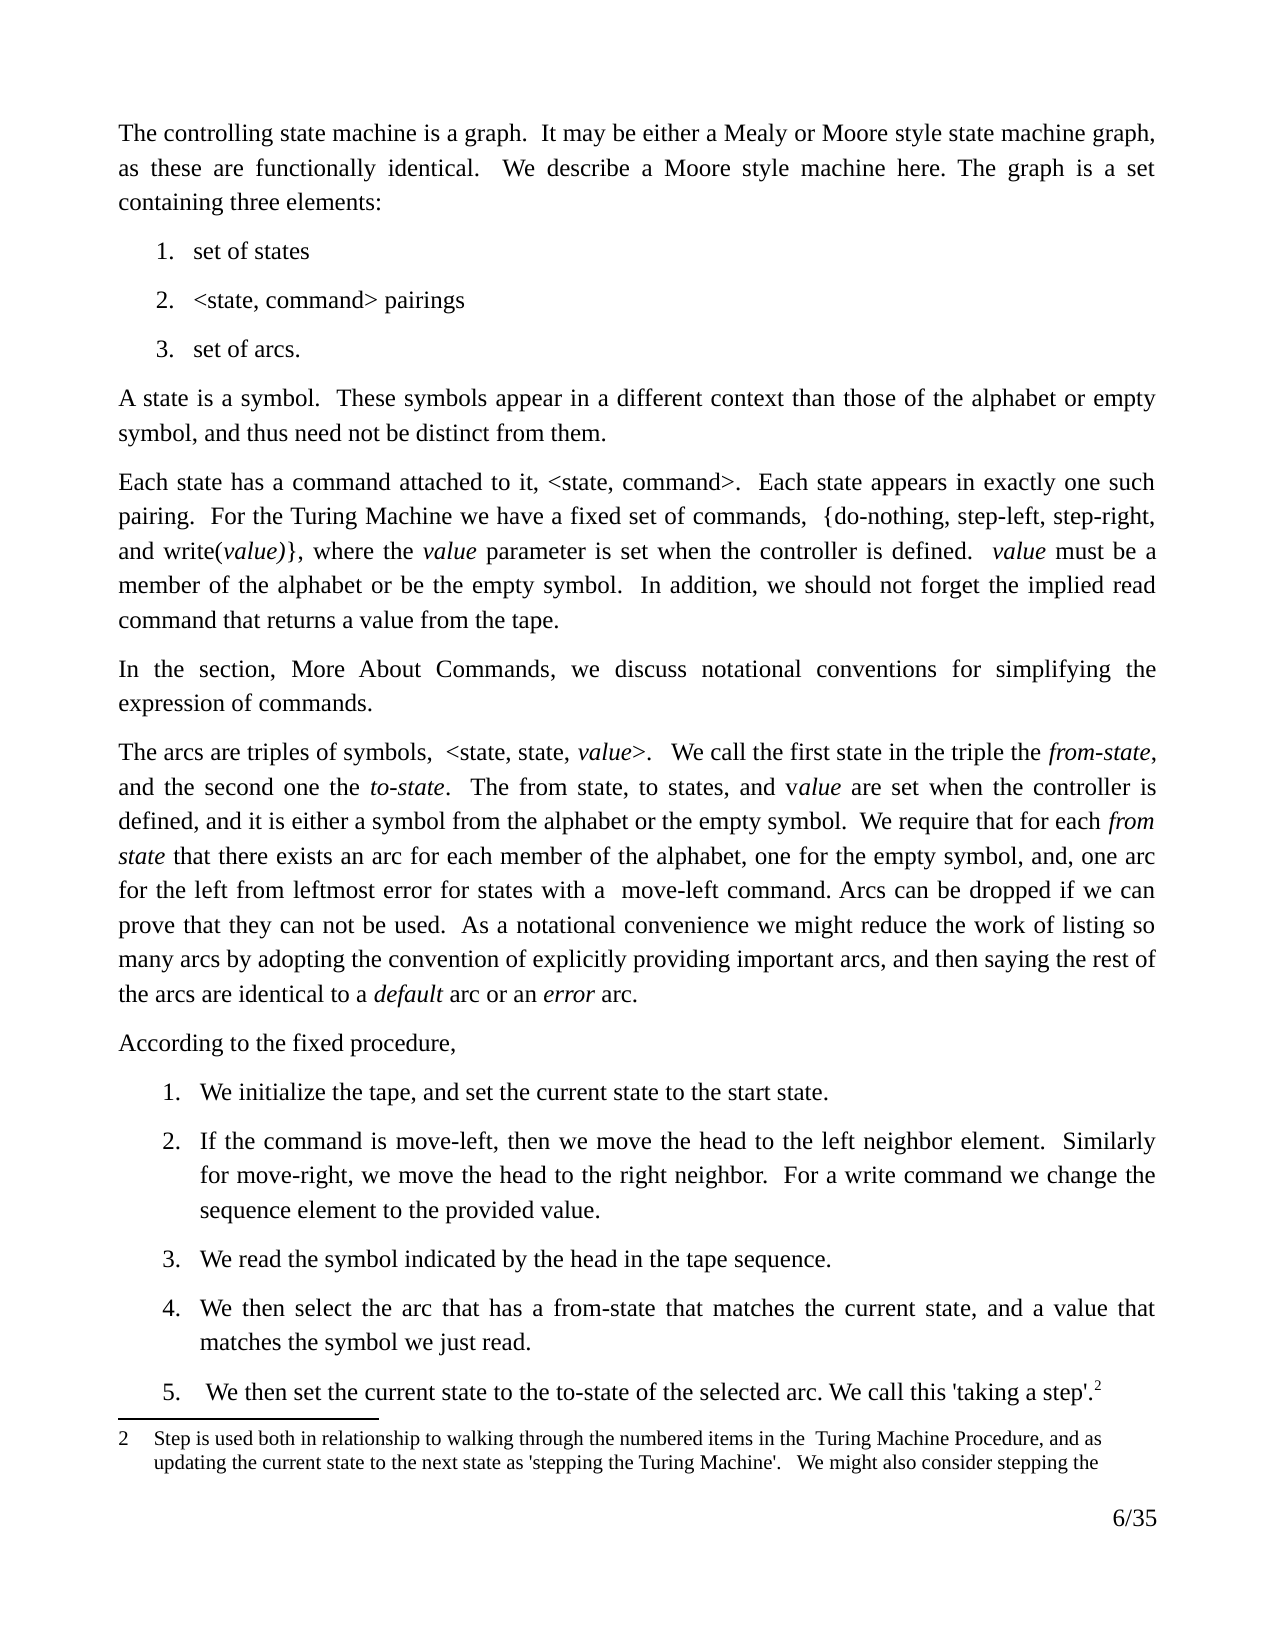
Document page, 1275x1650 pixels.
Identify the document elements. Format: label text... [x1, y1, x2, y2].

list We initialize the tape, and set the current state to the start state. [162, 1077, 1157, 1106]
list set of states [156, 236, 1157, 265]
list Step is used both in relationship to walking through the numbered items in the Turing Machine Procedure, and as updating the current state to the next state as 'stepping the Turing Machine'. We might also consider stepping the [118, 1426, 1157, 1474]
text Each state has a command attached to it, <state, command>. Each state appears in exactly one such pairing. For the Turing Machine we have a fixed set of commands, {do-nothing, step-left, step-right, and write(value)}, where the value parameter is set when the controller is defined. value must be a member of the alphabet or be the empty symbol. In addition, we should not forget the implied read command that returns a value from the tape. [118, 467, 1157, 633]
text The controlling state machine is a graph. It may be either a Mealy or Moore style state machine graph, as these are functionally identical. We describe a Moore style machine here. The graph is a set containing three elements: [118, 118, 1157, 216]
text According to the fixed procedure, [118, 1028, 1157, 1057]
list We read the symbol indicated by the head in the tape sequence. [162, 1244, 1157, 1273]
list set of arcs. [156, 334, 1157, 363]
text A state is a symbol. These symbols appear in a different context than those of the alphabet or empty symbol, and thus need not be distinct from them. [118, 383, 1157, 447]
list If the command is move-left, then we move the head to the left neighbor element. Similarly for move-right, we move the head to the right neighbor. For a write command we change the sequence element to the provided value. [162, 1126, 1157, 1224]
list We then set the current state to the to-state of the selected arc. We call this 'taking a step'. [162, 1377, 1157, 1405]
list We then select the arc that has a from-state that matches the current state, and a value that matches the symbol we just read. [162, 1293, 1157, 1356]
list <state, command> pairings [156, 285, 1157, 314]
text In the section, More About Commands, we discuss notational conventions for simplifying the expression of commands. [118, 654, 1157, 717]
text The arcs are triples of symbols, <state, state, value>. We call the first state in the triple the from-state, and the second one the to-state. The from state, to states, and value are set when the controller is defined, and it is either a symbol from the alphabet or the empty symbol. We require that for each from state that there exists an arc for each member of the alphabet, one for the empty symbol, and, one arc for the left from leftmost error for states with a move-left command. Arcs can be dropped if we can prove that they can not be used. As a notational convenience we might reduce the work of listing so many arcs by adopting the convention of explicitly providing important arcs, and then saying the rest of the arcs are identical to a default arc or an error arc. [118, 737, 1157, 1007]
